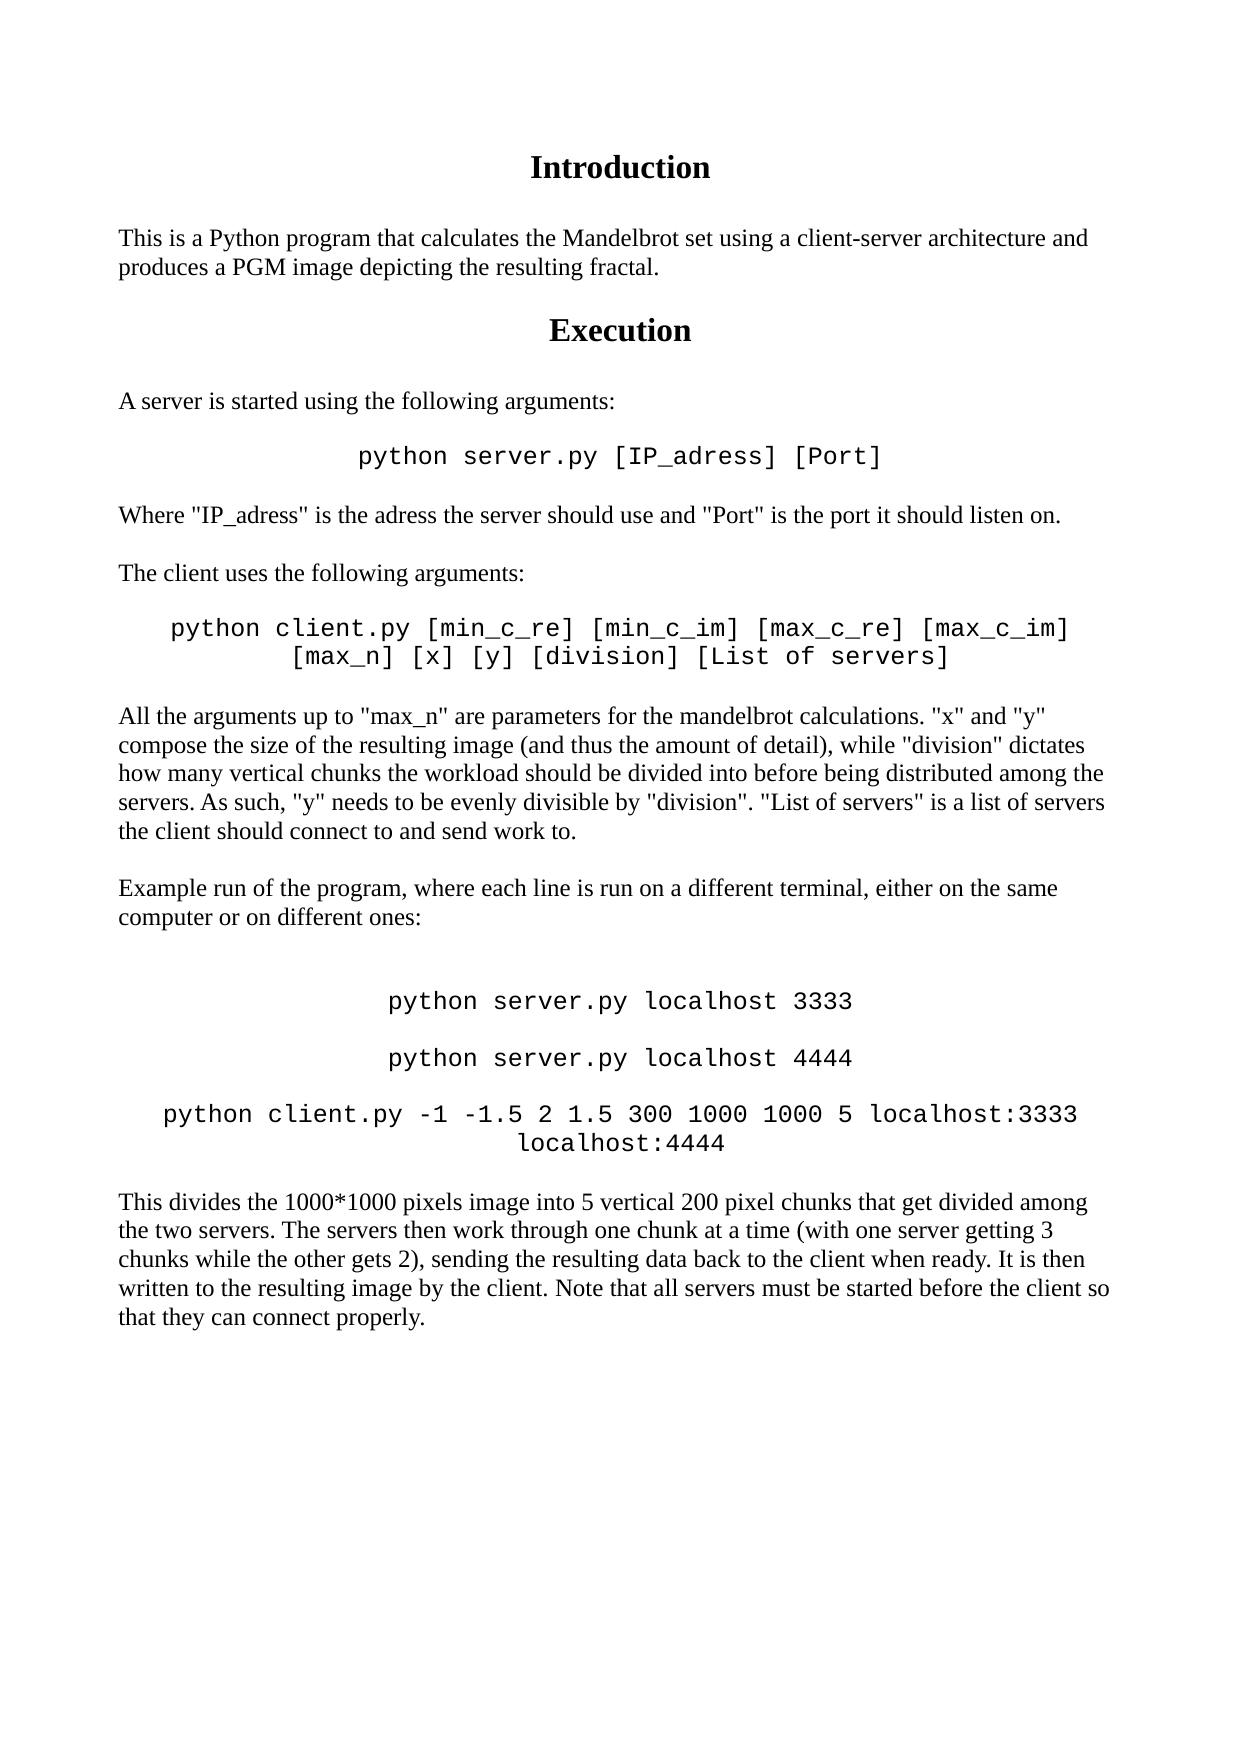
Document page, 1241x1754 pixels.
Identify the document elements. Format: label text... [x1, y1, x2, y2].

text Where "IP_adress" is the adress the server should use and "Port" is the port it should listen on. [118, 501, 1122, 529]
text python client.py [min_c_re] [min_c_im] [max_c_re] [max_c_im] [max_n] [x] [y] [division] [List of servers] [118, 616, 1122, 672]
text This divides the 1000*1000 pixels image into 5 vertical 200 pixel chunks that get divided among the two servers. The servers then work through one chunk at a time (with one server getting 3 chunks while the other gets 2), sending the resulting data back to the client when ready. It is then written to the resulting image by the client. Note that all servers must be started before the client so that they can connect properly. [118, 1187, 1122, 1331]
text python server.py localhost 3333 [118, 988, 1122, 1017]
text python client.py -1 -1.5 2 1.5 300 1000 1000 5 localhost:3333 localhost:4444 [118, 1102, 1122, 1158]
text The client uses the following arguments: [118, 558, 1122, 587]
text python server.py localhost 4444 [118, 1045, 1122, 1073]
text python server.py [IP_adress] [Port] [118, 444, 1122, 472]
text Introduction [118, 147, 1122, 185]
text This is a Python program that calculates the Mandelbrot set using a client-server architecture and produces a PGM image depicting the resulting fractal. [118, 223, 1122, 281]
text All the arguments up to "max_n" are parameters for the mandelbrot calculations. "x" and "y" compose the size of the resulting image (and thus the amount of detail), while "division" dictates how many vertical chunks the workload should be divided into before being distributed among the servers. As such, "y" needs to be evenly divisible by "division". "List of servers" is a list of servers the client should connect to and send work to. [118, 701, 1122, 845]
text Execution [118, 310, 1122, 348]
text Example run of the program, where each line is run on a different terminal, either on the same computer or on different ones: [118, 873, 1122, 931]
text A server is started using the following arguments: [118, 386, 1122, 415]
